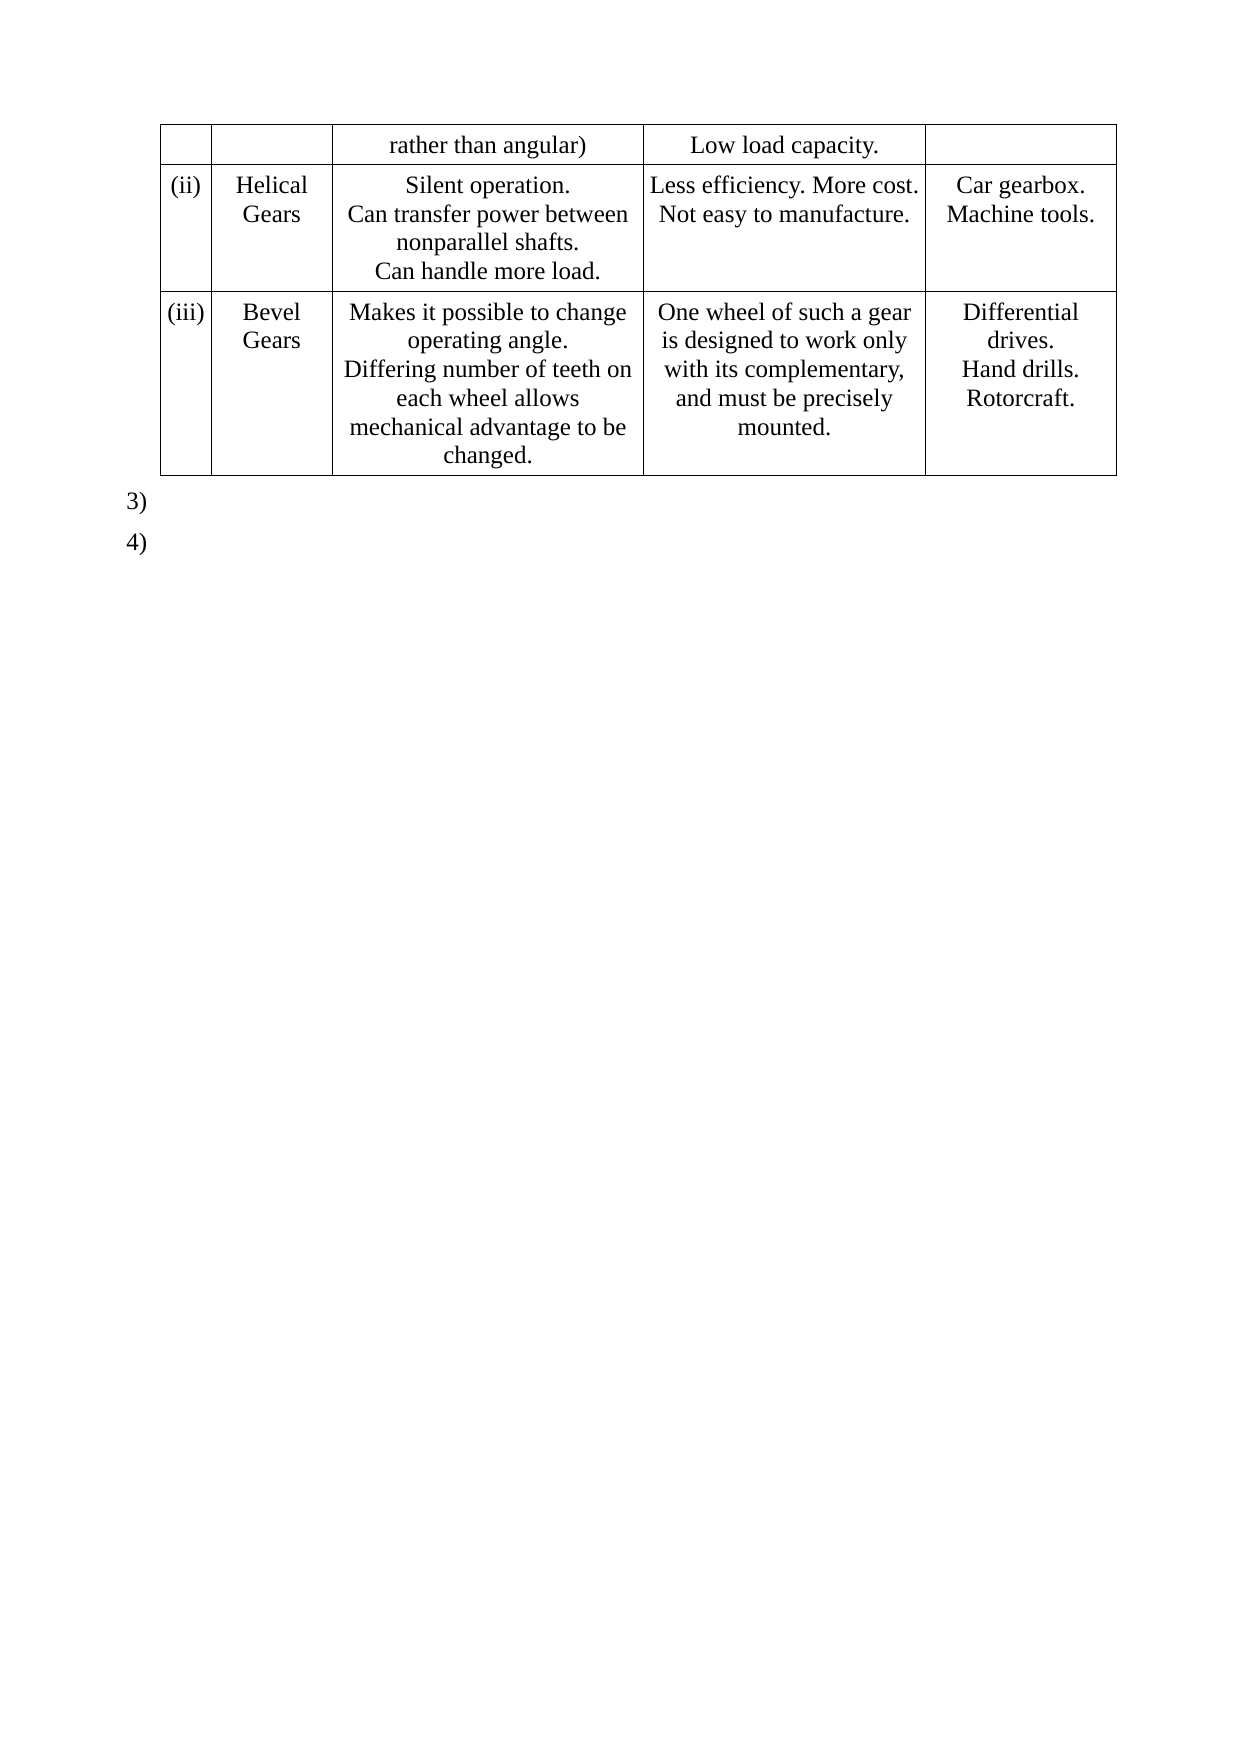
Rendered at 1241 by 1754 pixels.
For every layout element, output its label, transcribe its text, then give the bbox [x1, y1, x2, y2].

table_cell Helical Gears [212, 165, 332, 291]
table_cell [161, 125, 211, 164]
table_cell One wheel of such a gear is designed to work only with its complementary, and must be precisely mounted. [644, 292, 925, 475]
table_cell [212, 125, 332, 164]
table_cell rather than angular) [333, 125, 643, 164]
table_cell Bevel Gears [212, 292, 332, 475]
table_cell Makes it possible to change operating angle. Differing number of teeth on each wheel allows mechanical advantage to be changed. [333, 292, 643, 475]
table_cell 4) [118, 521, 154, 561]
table_cell Low load capacity. [644, 125, 925, 164]
table_cell [926, 125, 1116, 164]
table_cell 3) [118, 481, 154, 521]
table_cell (ii) [161, 165, 211, 291]
table_cell Silent operation. Can transfer power between nonparallel shafts. Can handle more load. [333, 165, 643, 291]
table_cell Car gearbox. Machine tools. [926, 165, 1116, 291]
table_cell [118, 118, 154, 481]
table_cell Differential drives. Hand drills. Rotorcraft. [926, 292, 1116, 475]
table_cell [155, 521, 1122, 561]
table_cell Less efficiency. More cost. Not easy to manufacture. [644, 165, 925, 291]
table_cell [155, 481, 1122, 521]
table_cell (iii) [161, 292, 211, 475]
table_cell [155, 118, 1122, 481]
